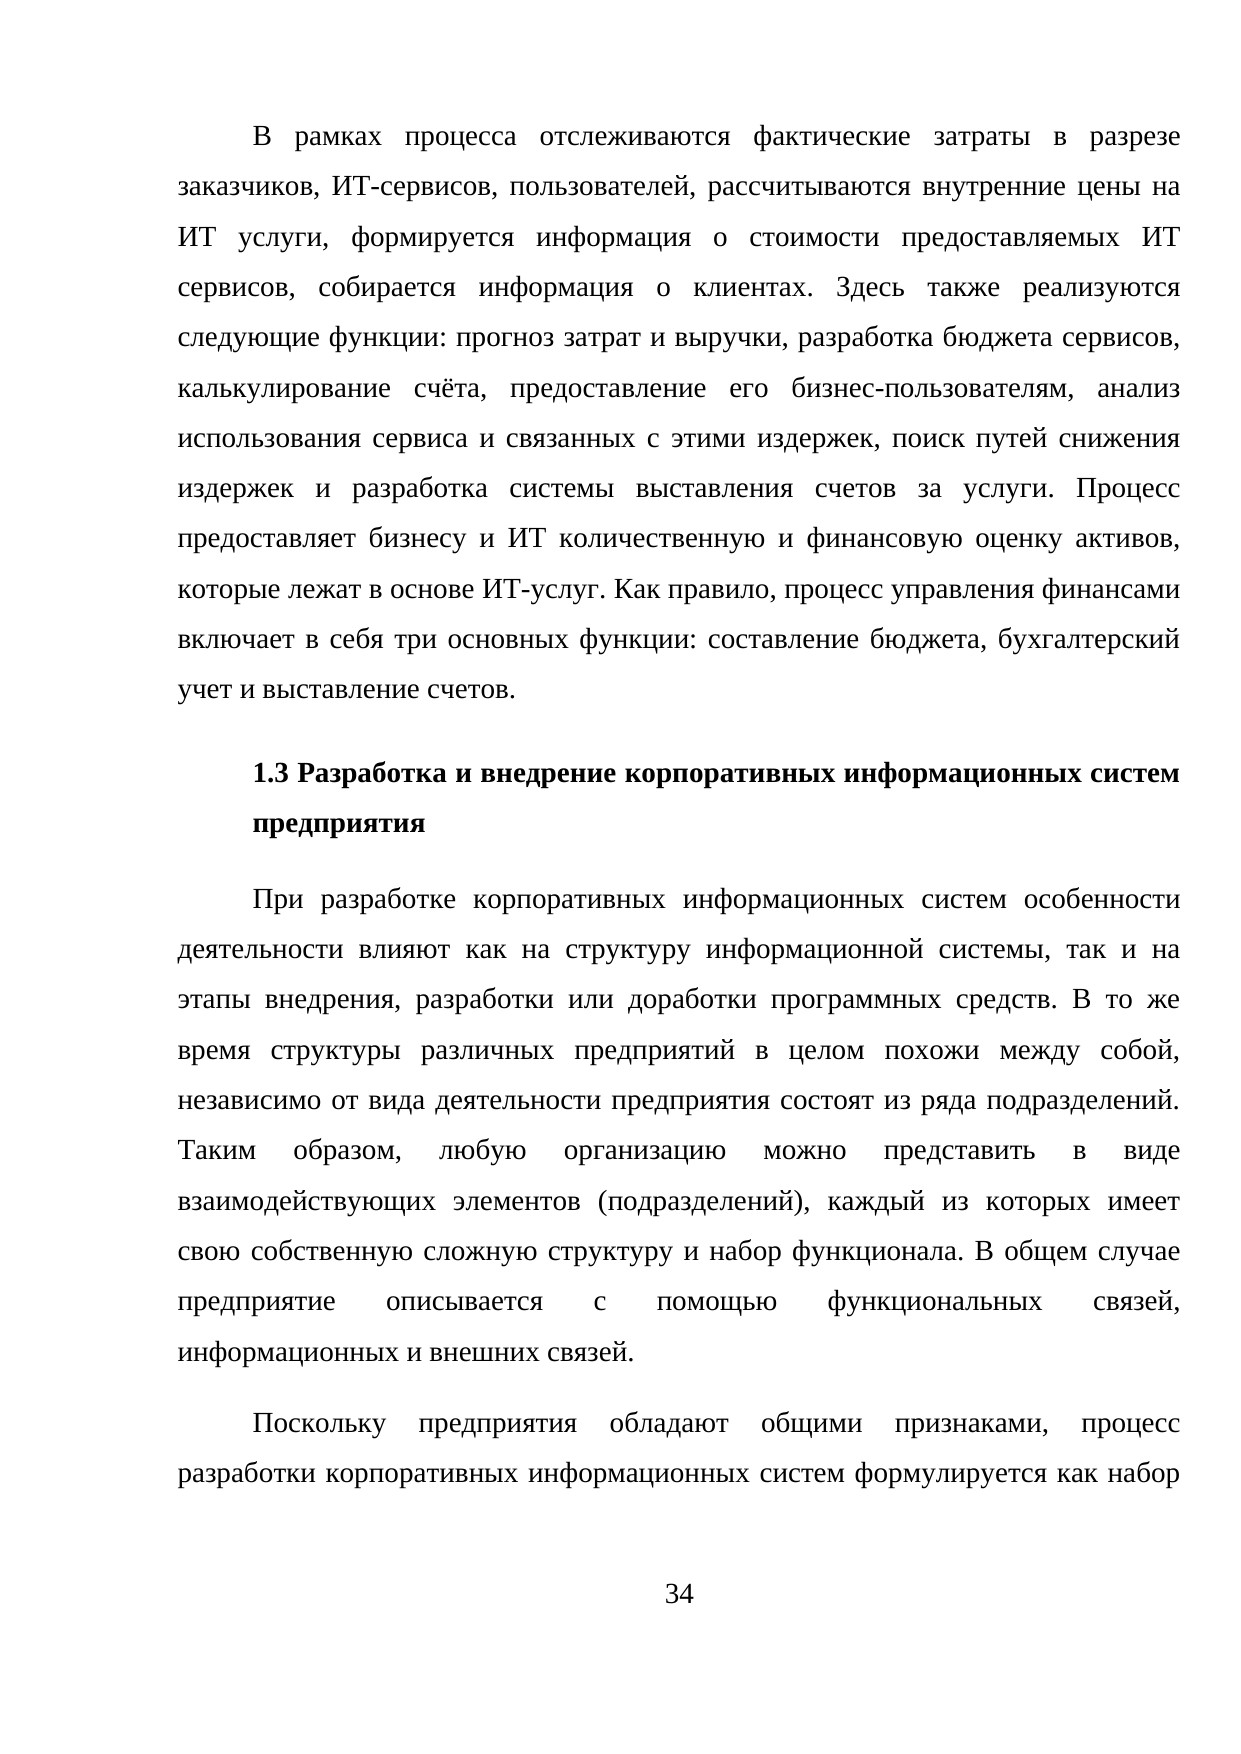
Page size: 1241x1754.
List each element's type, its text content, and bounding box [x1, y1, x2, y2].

subtitle 1.3 Разработка и внедрение корпоративных информационных систем предприятия [252, 755, 1181, 839]
text Поскольку предприятия обладают общими признаками, процесс разработки корпоративных информационных систем формулируется как набор [177, 1405, 1181, 1489]
text В рамках процесса отслеживаются фактические затраты в разрезе заказчиков, ИТ-сервисов, пользователей, рассчитываются внутренние цены на ИТ услуги, формируется информация о стоимости предоставляемых ИТ сервисов, собирается информация о клиентах. Здесь также реализуются следующие функции: прогноз затрат и выручки, разработка бюджета сервисов, калькулирование счёта, предоставление его бизнес-пользователям, анализ использования сервиса и связанных с этими издержек, поиск путей снижения издержек и разработка системы выставления счетов за услуги. Процесс предоставляет бизнесу и ИТ количественную и финансовую оценку активов, которые лежат в основе ИТ-услуг. Как правило, процесс управления финансами включает в себя три основных функции: составление бюджета, бухгалтерский учет и выставление счетов. [177, 118, 1181, 705]
text При разработке корпоративных информационных систем особенности деятельности влияют как на структуру информационной системы, так и на этапы внедрения, разработки или доработки программных средств. В то же время структуры различных предприятий в целом похожи между собой, независимо от вида деятельности предприятия состоят из ряда подразделений. Таким образом, любую организацию можно представить в виде взаимодействующих элементов (подразделений), каждый из которых имеет свою собственную сложную структуру и набор функционала. В общем случае предприятие описывается с помощью функциональных связей, информационных и внешних связей. [177, 881, 1181, 1367]
